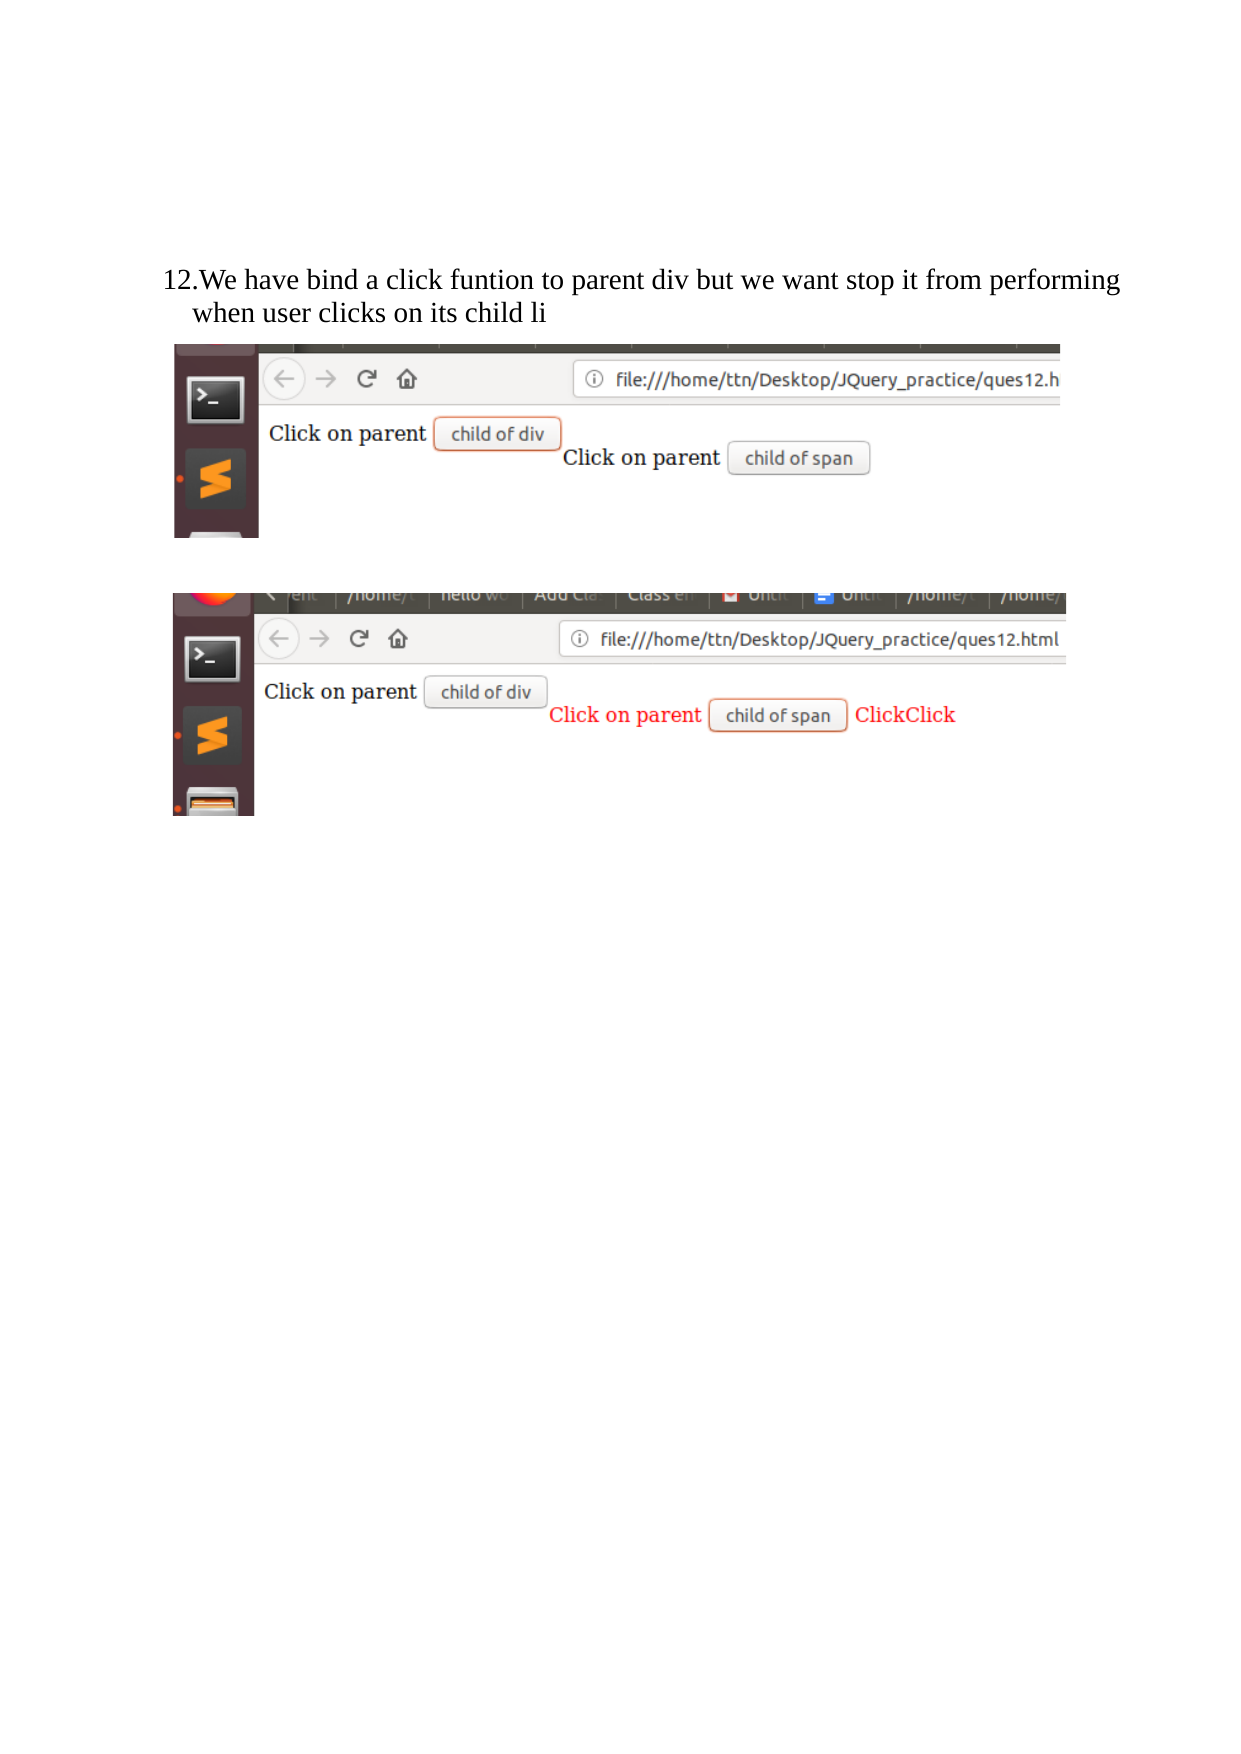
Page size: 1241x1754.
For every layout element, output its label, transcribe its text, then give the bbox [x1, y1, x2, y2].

list We have bind a click funtion to parent div but we want stop it from performing when user clicks on its child li [162, 262, 1122, 329]
